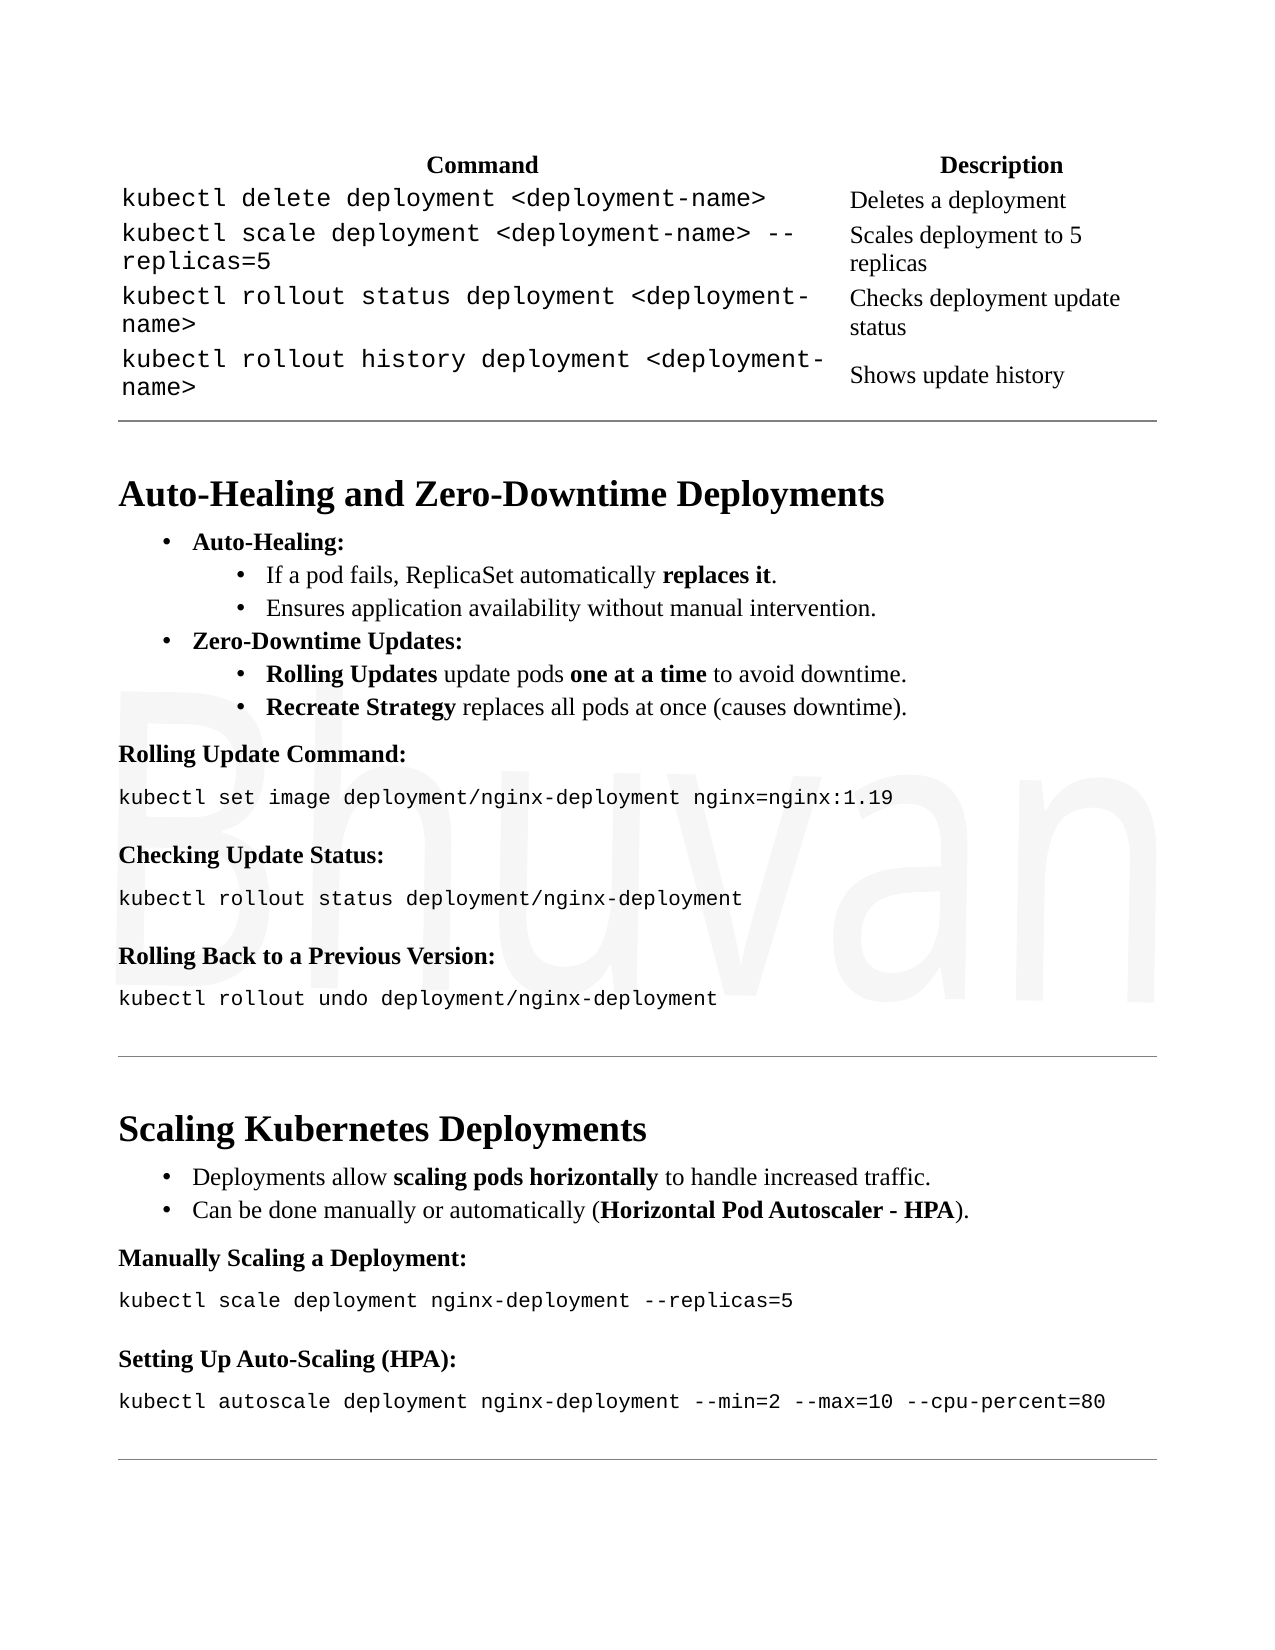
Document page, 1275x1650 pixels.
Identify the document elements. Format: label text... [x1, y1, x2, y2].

table_cell Shows update history [847, 344, 1157, 406]
text Checking Update Status: [639, 840, 691, 869]
subtitle Scaling Kubernetes Deployments [118, 1107, 1157, 1150]
text Rolling Update Command: [147, 739, 236, 768]
text kubectl rollout status deployment/nginx-deployment [869, 892, 940, 911]
subtitle Auto-Healing and Zero-Downtime Deployments [118, 471, 1157, 514]
text Rolling Back to a Previous Version: [338, 941, 423, 969]
table_cell kubectl rollout history deployment <deployment-name> [118, 344, 847, 406]
text Rolling Update Command: [342, 739, 1157, 768]
list If a pod fails, ReplicaSet automatically replaces it. [236, 560, 1157, 588]
table_header Description [847, 148, 1157, 182]
text Rolling Back to a Previous Version: [638, 941, 717, 969]
text Checking Update Status: [968, 840, 1018, 869]
text Rolling Back to a Previous Version: [1044, 941, 1128, 969]
text kubectl rollout status deployment/nginx-deployment [339, 888, 424, 911]
list Ensures application availability without manual intervention. [236, 593, 1157, 621]
text Checking Update Status: [451, 840, 500, 869]
text kubectl rollout undo deployment/nginx-deployment [118, 988, 1157, 1012]
text kubectl rollout status deployment/nginx-deployment [527, 888, 611, 911]
list Zero-Downtime Updates: [162, 626, 1157, 654]
text Rolling Back to a Previous Version: [530, 941, 602, 966]
text Rolling Back to a Previous Version: [450, 941, 507, 969]
table_cell kubectl rollout status deployment <deployment-name> [118, 280, 847, 343]
text kubectl rollout status deployment/nginx-deployment [451, 888, 499, 911]
text Rolling Back to a Previous Version: [862, 941, 934, 969]
text Setting Up Auto-Scaling (HPA): [118, 1344, 1157, 1372]
text kubectl set image deployment/nginx-deployment nginx=nginx:1.19 [147, 787, 233, 811]
text Rolling Back to a Previous Version: [144, 941, 226, 954]
text Checking Update Status: [795, 840, 941, 869]
table_cell Checks deployment update status [847, 280, 1157, 343]
text Checking Update Status: [712, 840, 774, 869]
text kubectl rollout status deployment/nginx-deployment [967, 888, 1017, 911]
table_cell Scales deployment to 5 replicas [847, 217, 1157, 280]
text Rolling Back to a Previous Version: [765, 941, 837, 969]
table_header Command [118, 148, 847, 182]
text kubectl rollout status deployment/nginx-deployment [782, 888, 849, 911]
text kubectl set image deployment/nginx-deployment nginx=nginx:1.19 [699, 787, 789, 811]
list Auto-Healing: [162, 527, 1157, 555]
text kubectl set image deployment/nginx-deployment nginx=nginx:1.19 [440, 787, 501, 811]
list Can be done manually or automatically (Horizontal Pod Autoscaler - HPA). [162, 1195, 1157, 1224]
table_cell kubectl scale deployment <deployment-name> --replicas=5 [118, 217, 847, 280]
list Recreate Strategy replaces all pods at once (causes downtime). [236, 692, 315, 721]
text kubectl set image deployment/nginx-deployment nginx=nginx:1.19 [529, 787, 613, 811]
text Rolling Update Command: [263, 739, 315, 768]
text kubectl scale deployment nginx-deployment --replicas=5 [118, 1291, 1157, 1314]
table_cell Deletes a deployment [847, 182, 1157, 217]
text kubectl rollout status deployment/nginx-deployment [1045, 888, 1129, 911]
text Checking Update Status: [146, 848, 213, 869]
text kubectl autoscale deployment nginx-deployment --min=2 --max=10 --cpu-percent=80 [118, 1391, 1157, 1415]
text kubectl set image deployment/nginx-deployment nginx=nginx:1.19 [253, 787, 314, 811]
text kubectl set image deployment/nginx-deployment nginx=nginx:1.19 [950, 787, 1019, 811]
table_cell kubectl delete deployment <deployment-name> [118, 182, 847, 217]
text Manually Scaling a Deployment: [118, 1243, 1157, 1272]
text Checking Update Status: [340, 840, 424, 869]
text kubectl rollout status deployment/nginx-deployment [639, 888, 702, 911]
list Recreate Strategy replaces all pods at once (causes downtime). [343, 692, 1157, 721]
text Checking Update Status: [1046, 840, 1129, 869]
list Deployments allow scaling pods horizontally to handle increased traffic. [162, 1162, 1157, 1191]
text Checking Update Status: [528, 840, 612, 869]
text Checking Update Status: [243, 840, 313, 869]
text Rolling Back to a Previous Version: [246, 941, 311, 969]
text Rolling Back to a Previous Version: [966, 941, 1016, 969]
text kubectl rollout status deployment/nginx-deployment [145, 888, 240, 911]
list Rolling Updates update pods one at a time to avoid downtime. [236, 659, 1157, 687]
